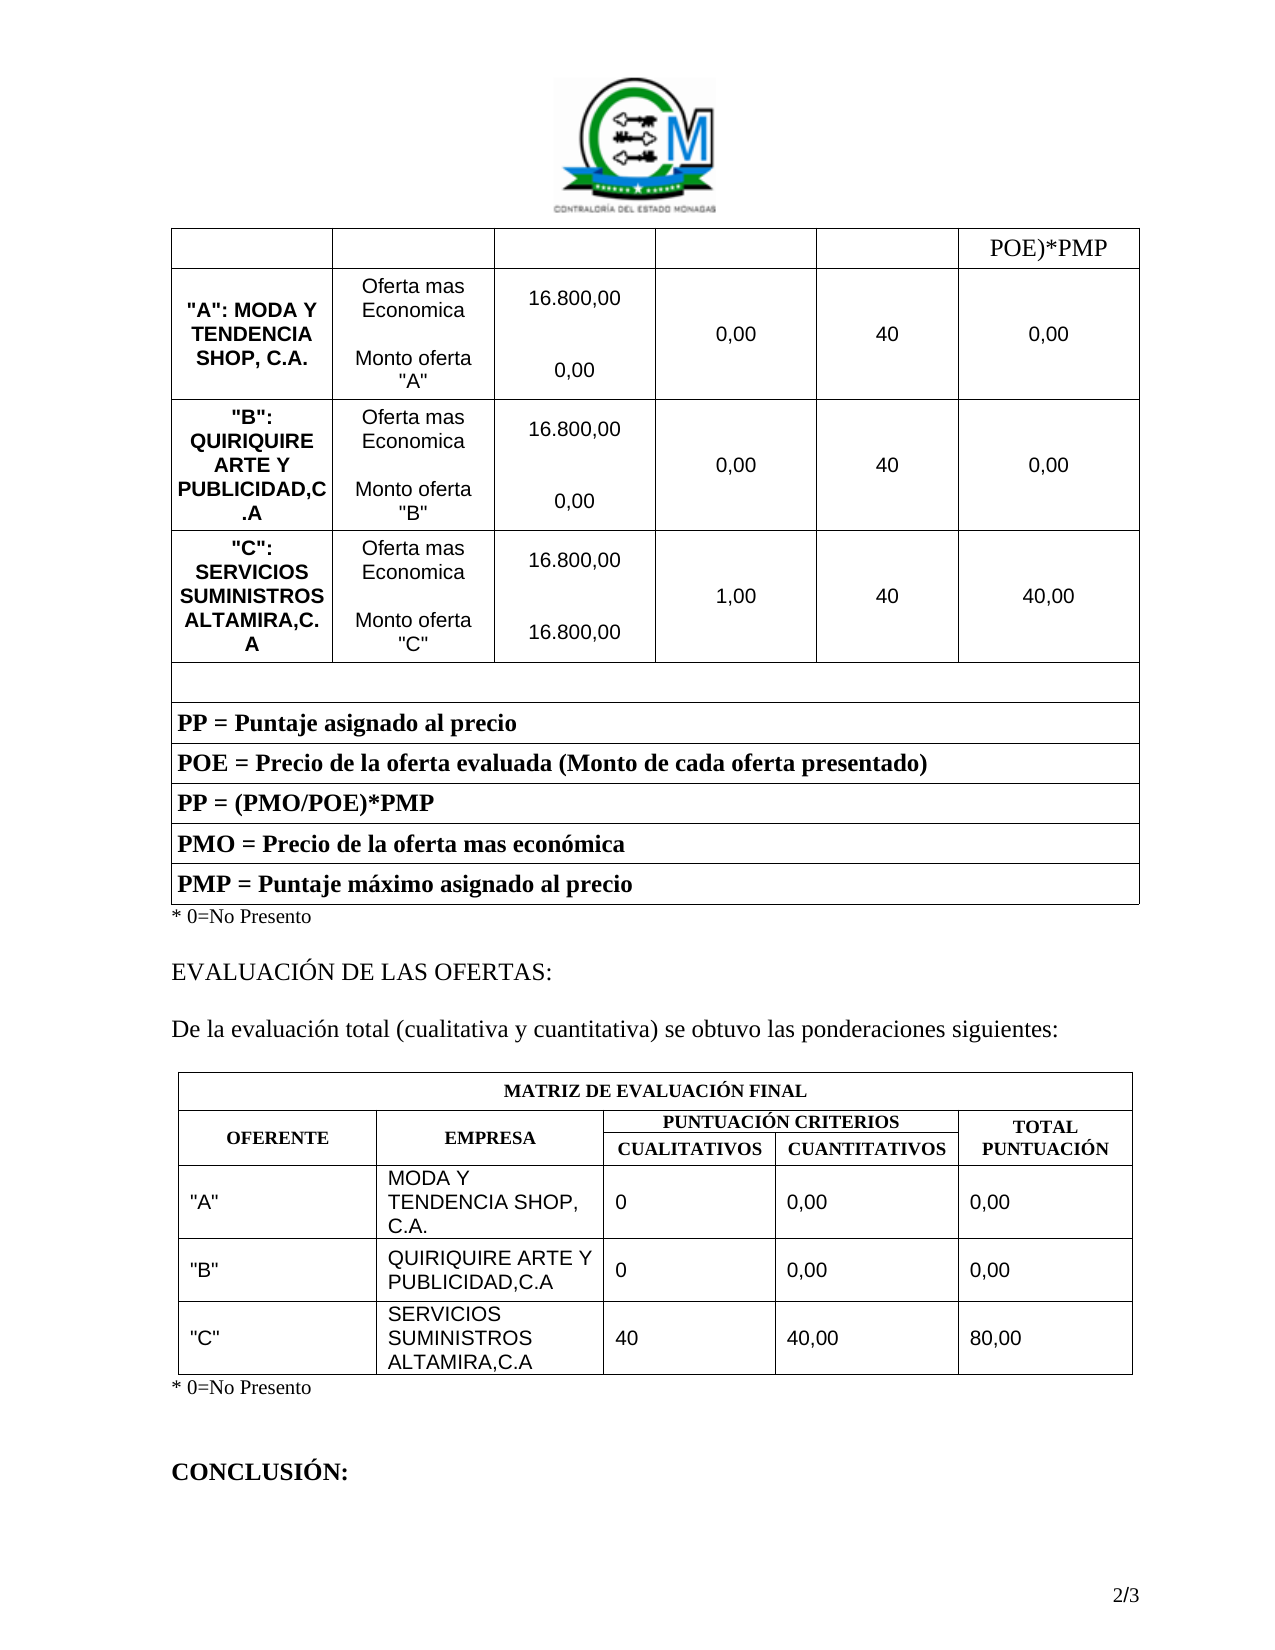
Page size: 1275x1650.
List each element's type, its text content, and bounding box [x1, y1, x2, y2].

text EVALUACIÓN DE LAS OFERTAS: [171, 957, 1139, 985]
picture [551, 75, 719, 216]
table_cell 0,00 [959, 400, 1139, 530]
table_cell 40 [817, 400, 958, 530]
table_cell 16.800,00 16.800,00 [495, 531, 655, 662]
text * 0=No Presento [171, 905, 1139, 928]
text * 0=No Presento [171, 1375, 1139, 1399]
table_cell 40,00 [959, 531, 1139, 662]
table_cell EMPRESA [377, 1111, 603, 1165]
table_cell Oferta mas Economica Monto oferta "B" [333, 400, 494, 530]
table_cell 0,00 [959, 269, 1139, 399]
table_cell TOTAL PUNTUACIÓN [959, 1111, 1132, 1165]
table_cell PMO = Precio de la oferta mas económica [172, 824, 1139, 863]
table_cell 80,00 [959, 1302, 1132, 1374]
table_cell 40,00 [776, 1302, 958, 1374]
table_cell 40 [604, 1302, 775, 1374]
table_header MATRIZ DE EVALUACIÓN FINAL [179, 1073, 1132, 1109]
table_cell PP = Puntaje asignado al precio [172, 703, 1139, 742]
table_cell OFERENTE [179, 1111, 376, 1165]
table_cell SERVICIOS SUMINISTROS ALTAMIRA,C.A [377, 1302, 603, 1374]
table_cell 0,00 [959, 1166, 1132, 1238]
table_cell 40 [817, 269, 958, 399]
table_cell "A": MODA Y TENDENCIA SHOP, C.A. [172, 269, 332, 399]
table_cell PP = (PMO/POE)*PMP [172, 784, 1139, 823]
table_cell MODA Y TENDENCIA SHOP, C.A. [377, 1166, 603, 1238]
table_cell 16.800,00 0,00 [495, 269, 655, 399]
table_cell CUALITATIVOS [604, 1133, 775, 1165]
table_cell [172, 229, 332, 268]
table_cell 0 [604, 1166, 775, 1238]
table_cell "A" [179, 1166, 376, 1238]
table_cell [172, 663, 1139, 702]
table_cell [817, 229, 958, 268]
table_cell "B" [179, 1239, 376, 1301]
table_cell POE = Precio de la oferta evaluada (Monto de cada oferta presentado) [172, 744, 1139, 783]
table_cell 0,00 [776, 1166, 958, 1238]
table_cell 0,00 [776, 1239, 958, 1301]
table_cell 0,00 [656, 400, 816, 530]
table_cell PMP = Puntaje máximo asignado al precio [172, 864, 1139, 904]
table_cell "C": SERVICIOS SUMINISTROS ALTAMIRA,C.A [172, 531, 332, 662]
table_cell 0 [604, 1239, 775, 1301]
table_cell 16.800,00 0,00 [495, 400, 655, 530]
table_cell 0,00 [656, 269, 816, 399]
table_cell [333, 229, 494, 268]
table_cell POE)*PMP [959, 229, 1139, 268]
table_cell Oferta mas Economica Monto oferta "A" [333, 269, 494, 399]
table_cell QUIRIQUIRE ARTE Y PUBLICIDAD,C.A [377, 1239, 603, 1301]
table_cell "B": QUIRIQUIRE ARTE Y PUBLICIDAD,C.A [172, 400, 332, 530]
table_cell [656, 229, 816, 268]
text De la evaluación total (cualitativa y cuantitativa) se obtuvo las ponderaciones siguientes: [171, 1014, 1139, 1043]
table_cell 40 [817, 531, 958, 662]
table_cell "C" [179, 1302, 376, 1374]
table_cell CUANTITATIVOS [776, 1133, 958, 1165]
text CONCLUSIÓN: [171, 1457, 1139, 1485]
table_cell [495, 229, 655, 268]
table_cell PUNTUACIÓN CRITERIOS [604, 1111, 958, 1132]
table_cell 1,00 [656, 531, 816, 662]
table_cell 0,00 [959, 1239, 1132, 1301]
table_cell Oferta mas Economica Monto oferta "C" [333, 531, 494, 662]
